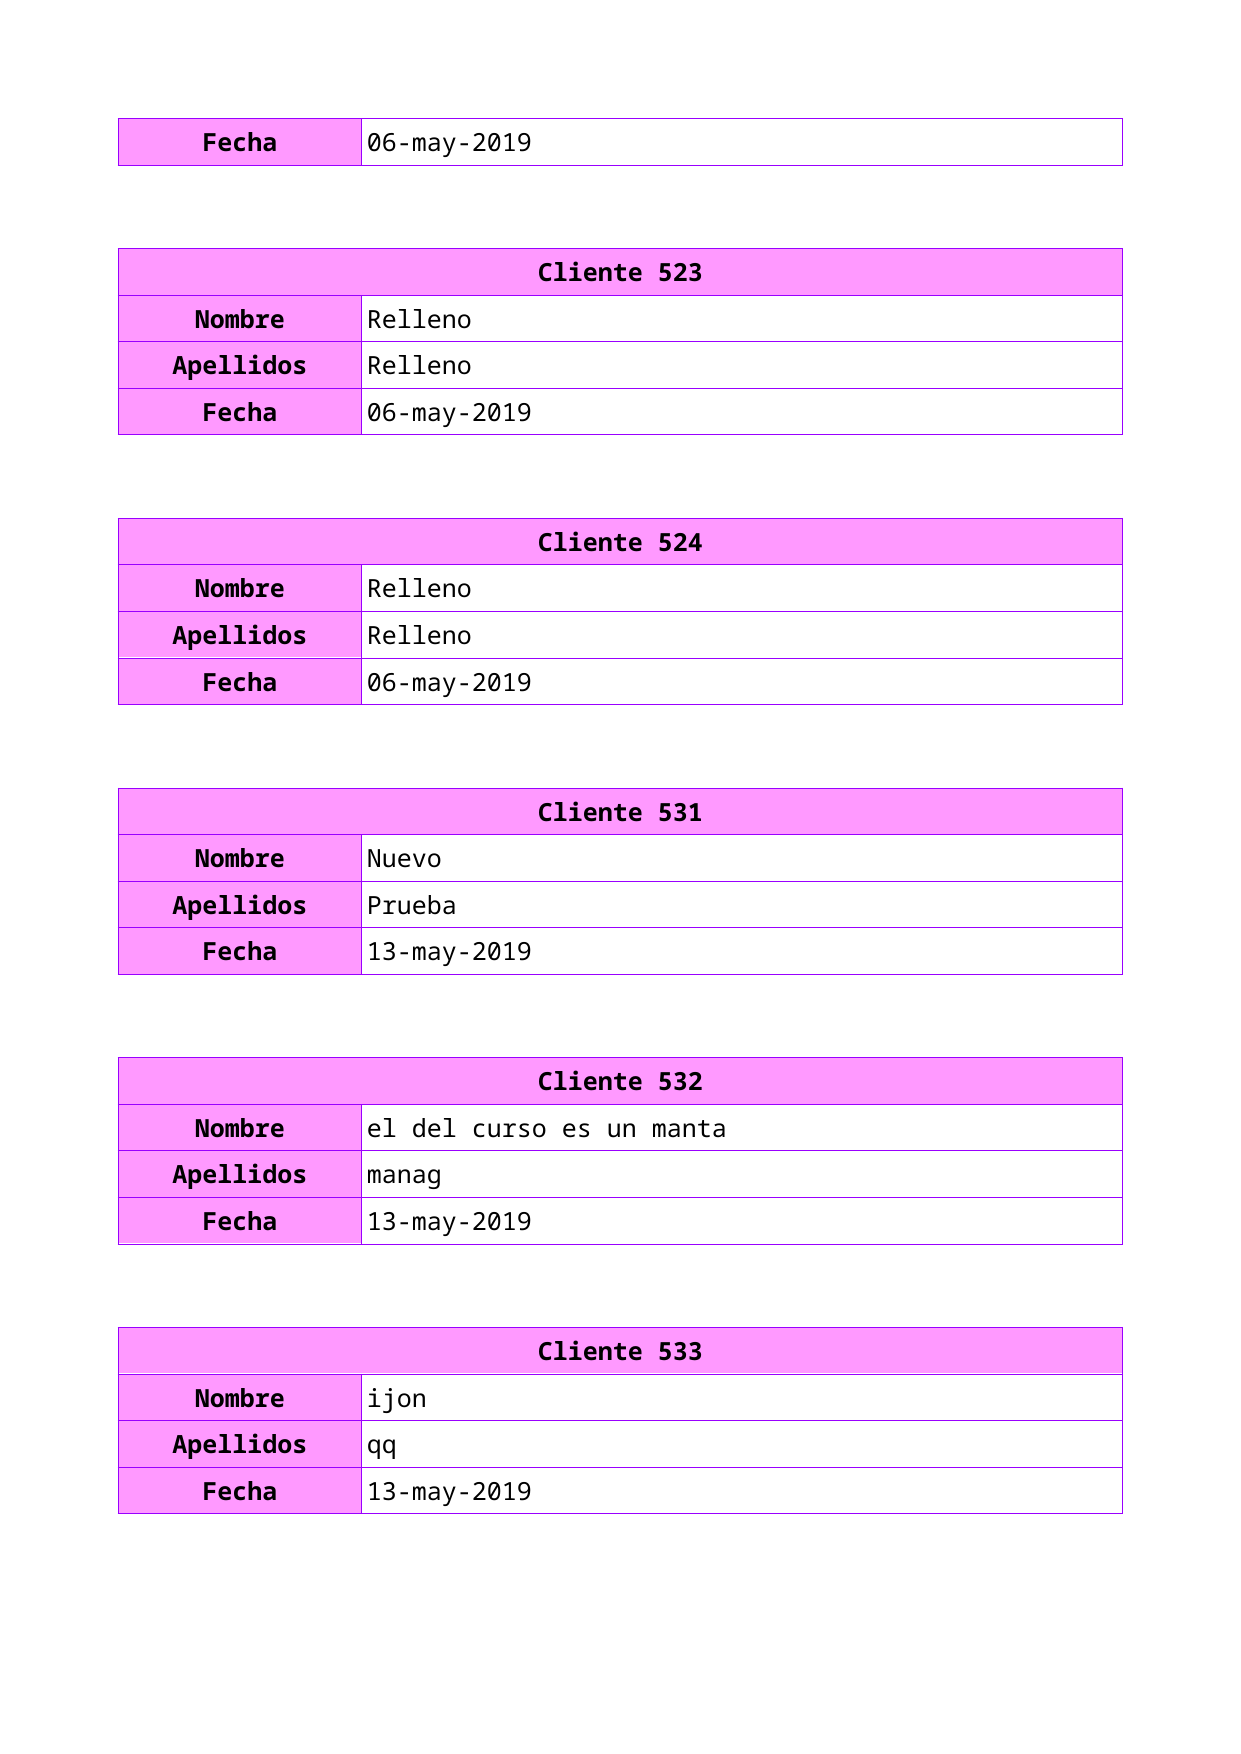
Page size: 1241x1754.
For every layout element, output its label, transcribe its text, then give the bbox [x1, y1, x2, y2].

table_cell qq [362, 1421, 1122, 1467]
table_header Cliente 532 [119, 1058, 1122, 1104]
table_cell 13-may-2019 [362, 1198, 1122, 1243]
table_header Cliente 531 [119, 789, 1122, 834]
table_cell Fecha [119, 1468, 361, 1513]
table_cell 06-may-2019 [362, 659, 1122, 704]
table_cell manag [362, 1151, 1122, 1197]
table_cell Nombre [119, 1375, 361, 1420]
table_cell Fecha [119, 389, 361, 434]
table_cell 13-may-2019 [362, 928, 1122, 974]
table_cell Apellidos [119, 342, 361, 388]
table_cell Nombre [119, 565, 361, 611]
table_cell Nombre [119, 835, 361, 881]
table_header Cliente 523 [119, 249, 1122, 295]
table_cell 13-may-2019 [362, 1468, 1122, 1513]
table_cell Fecha [119, 119, 361, 165]
table_cell Apellidos [119, 882, 361, 927]
table_cell 06-may-2019 [362, 389, 1122, 434]
table_header Cliente 533 [119, 1328, 1122, 1373]
table_cell Apellidos [119, 1421, 361, 1467]
table_cell Nombre [119, 1105, 361, 1150]
table_cell Fecha [119, 1198, 361, 1243]
table_cell Relleno [362, 342, 1122, 388]
table_cell Fecha [119, 928, 361, 974]
table_cell el del curso es un manta [362, 1105, 1122, 1150]
table_cell Relleno [362, 612, 1122, 657]
table_cell 06-may-2019 [362, 119, 1122, 165]
table_cell Relleno [362, 296, 1122, 341]
table_header Cliente 524 [119, 519, 1122, 564]
table_cell Relleno [362, 565, 1122, 611]
table_cell Nuevo [362, 835, 1122, 881]
table_cell Apellidos [119, 612, 361, 657]
table_cell Prueba [362, 882, 1122, 927]
table_cell Fecha [119, 659, 361, 704]
table_cell Nombre [119, 296, 361, 341]
table_cell Apellidos [119, 1151, 361, 1197]
table_cell ijon [362, 1375, 1122, 1420]
